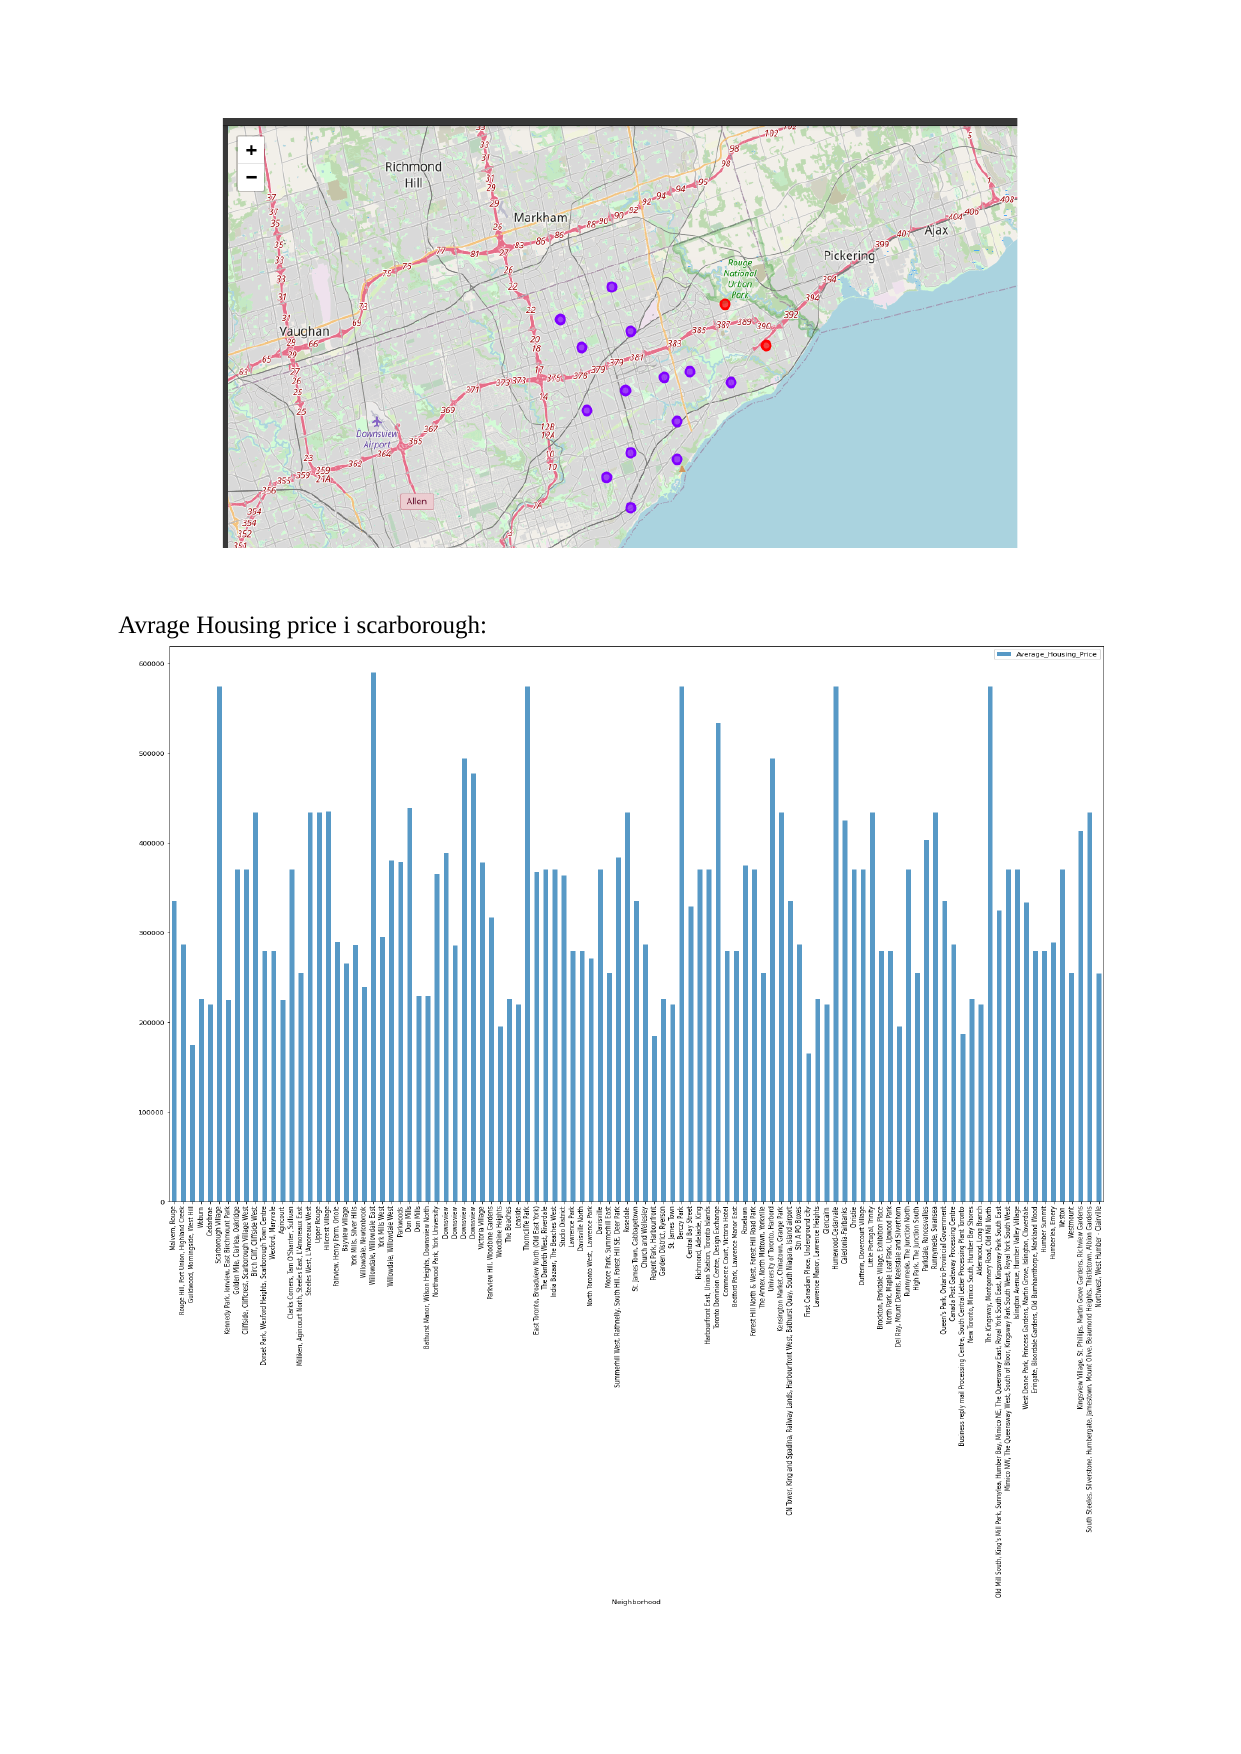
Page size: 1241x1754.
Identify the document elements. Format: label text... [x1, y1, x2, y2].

picture [222, 118, 1018, 548]
text Avrage Housing price i scarborough: [118, 610, 1122, 638]
picture [133, 642, 1108, 1609]
